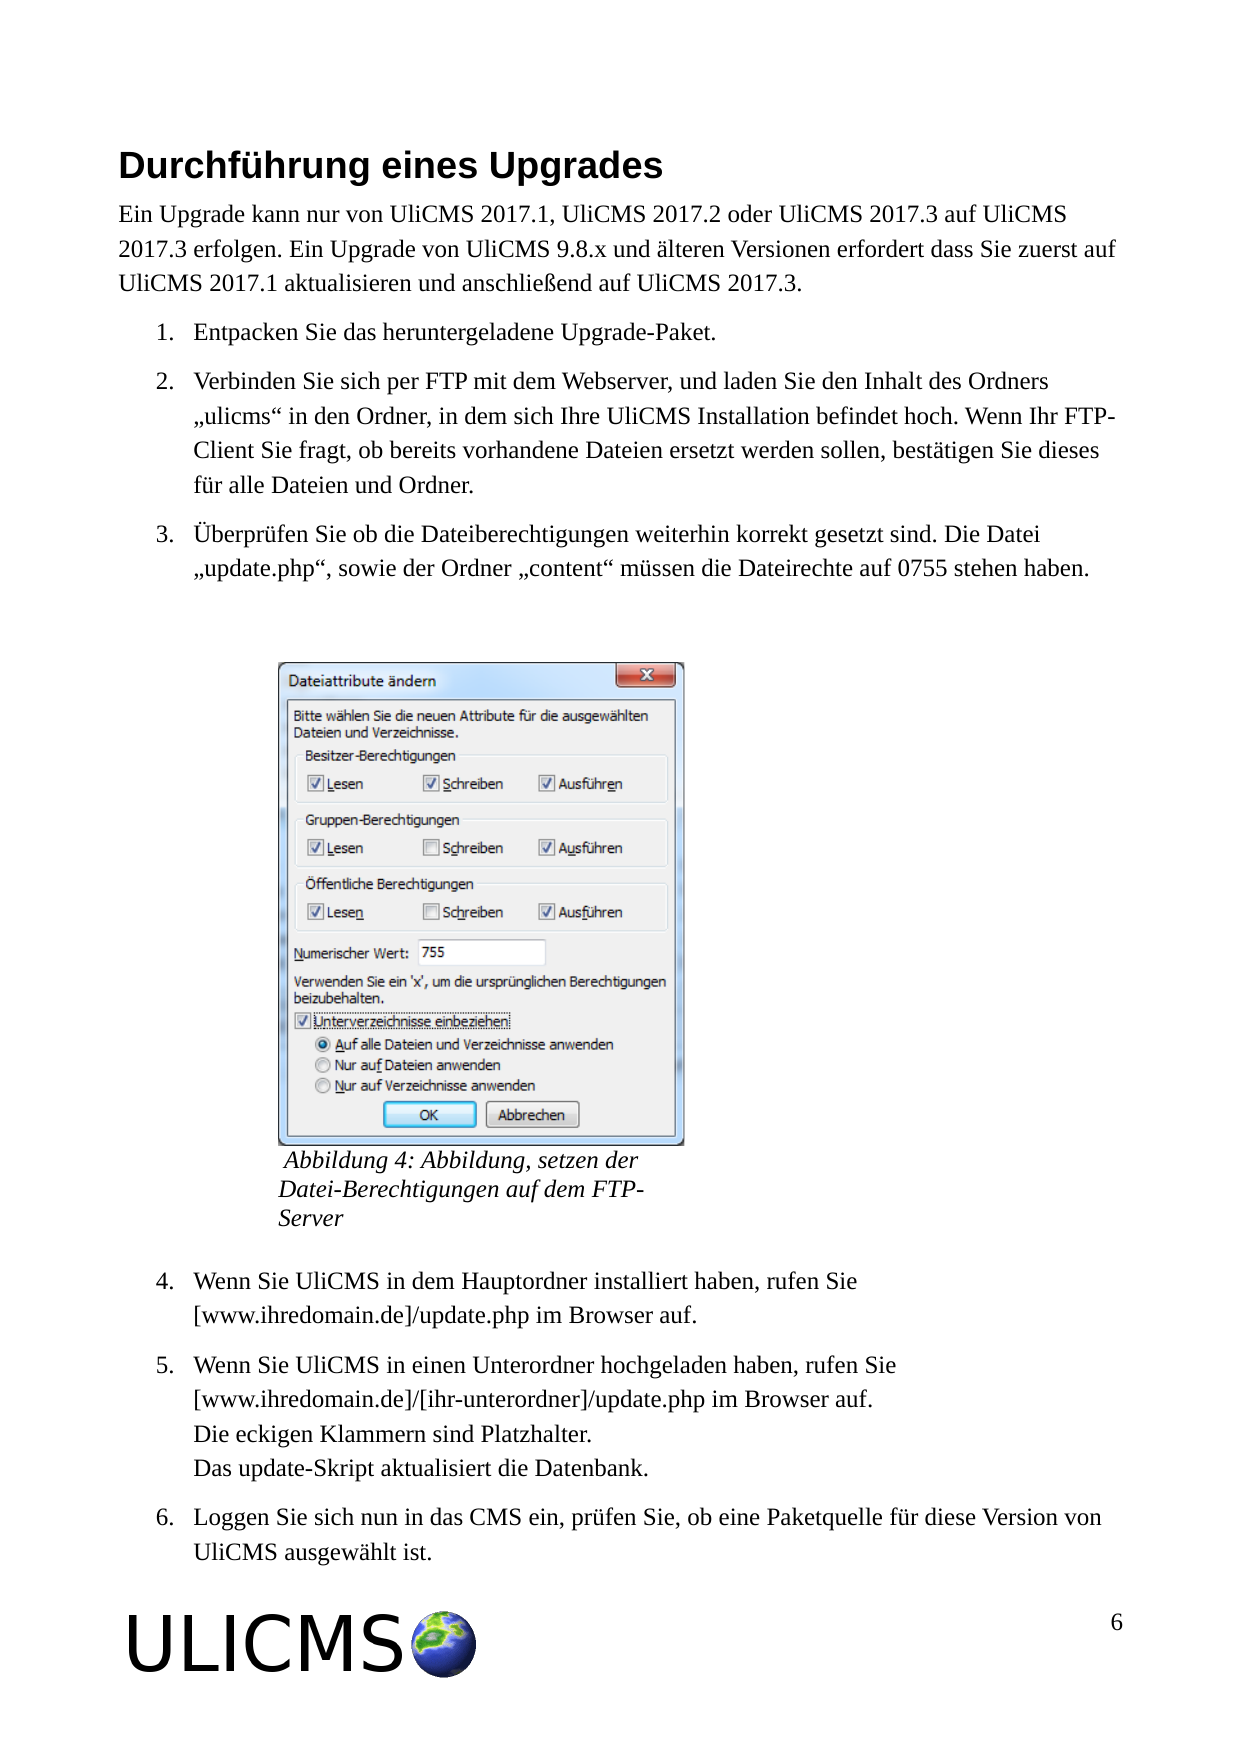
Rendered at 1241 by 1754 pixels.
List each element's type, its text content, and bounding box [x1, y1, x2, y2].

list Wenn Sie UliCMS in einen Unterordner hochgeladen haben, rufen Sie [www.ihredomain.de]/[ihr-unterordner]/update.php im Browser auf. Die eckigen Klammern sind Platzhalter. Das update-Skript aktualisiert die Datenbank. [156, 1350, 1123, 1482]
list Loggen Sie sich nun in das CMS ein, prüfen Sie, ob eine Paketquelle für diese Version von UliCMS ausgewählt ist. [156, 1502, 1123, 1565]
picture [278, 662, 685, 1146]
list Entpacken Sie das heruntergeladene Upgrade-Paket. [156, 317, 1123, 346]
text Ein Upgrade kann nur von UliCMS 2017.1, UliCMS 2017.2 oder UliCMS 2017.3 auf UliCMS 2017.3 erfolgen. Ein Upgrade von UliCMS 9.8.x und älteren Versionen erfordert dass Sie zuerst auf UliCMS 2017.1 aktualisieren und anschließend auf UliCMS 2017.3. [118, 199, 1123, 297]
list Abbildung 4: Abbildung, setzen der Datei-Berechtigungen auf dem FTP-Server [278, 1146, 684, 1260]
list Überprüfen Sie ob die Dateiberechtigungen weiterhin korrekt gesetzt sind. Die Datei „update.php“, sowie der Ordner „content“ müssen die Dateirechte auf 0755 stehen haben. [156, 519, 1123, 582]
list Verbinden Sie sich per FTP mit dem Webserver, und laden Sie den Inhalt des Ordners „ulicms“ in den Ordner, in dem sich Ihre UliCMS Installation befindet hoch. Wenn Ihr FTP-Client Sie fragt, ob bereits vorhandene Dateien ersetzt werden sollen, bestätigen Sie dieses für alle Dateien und Ordner. [156, 366, 1123, 498]
list Wenn Sie UliCMS in dem Hauptordner installiert haben, rufen Sie [www.ihredomain.de]/update.php im Browser auf. [156, 650, 1123, 1329]
picture [118, 1607, 479, 1681]
